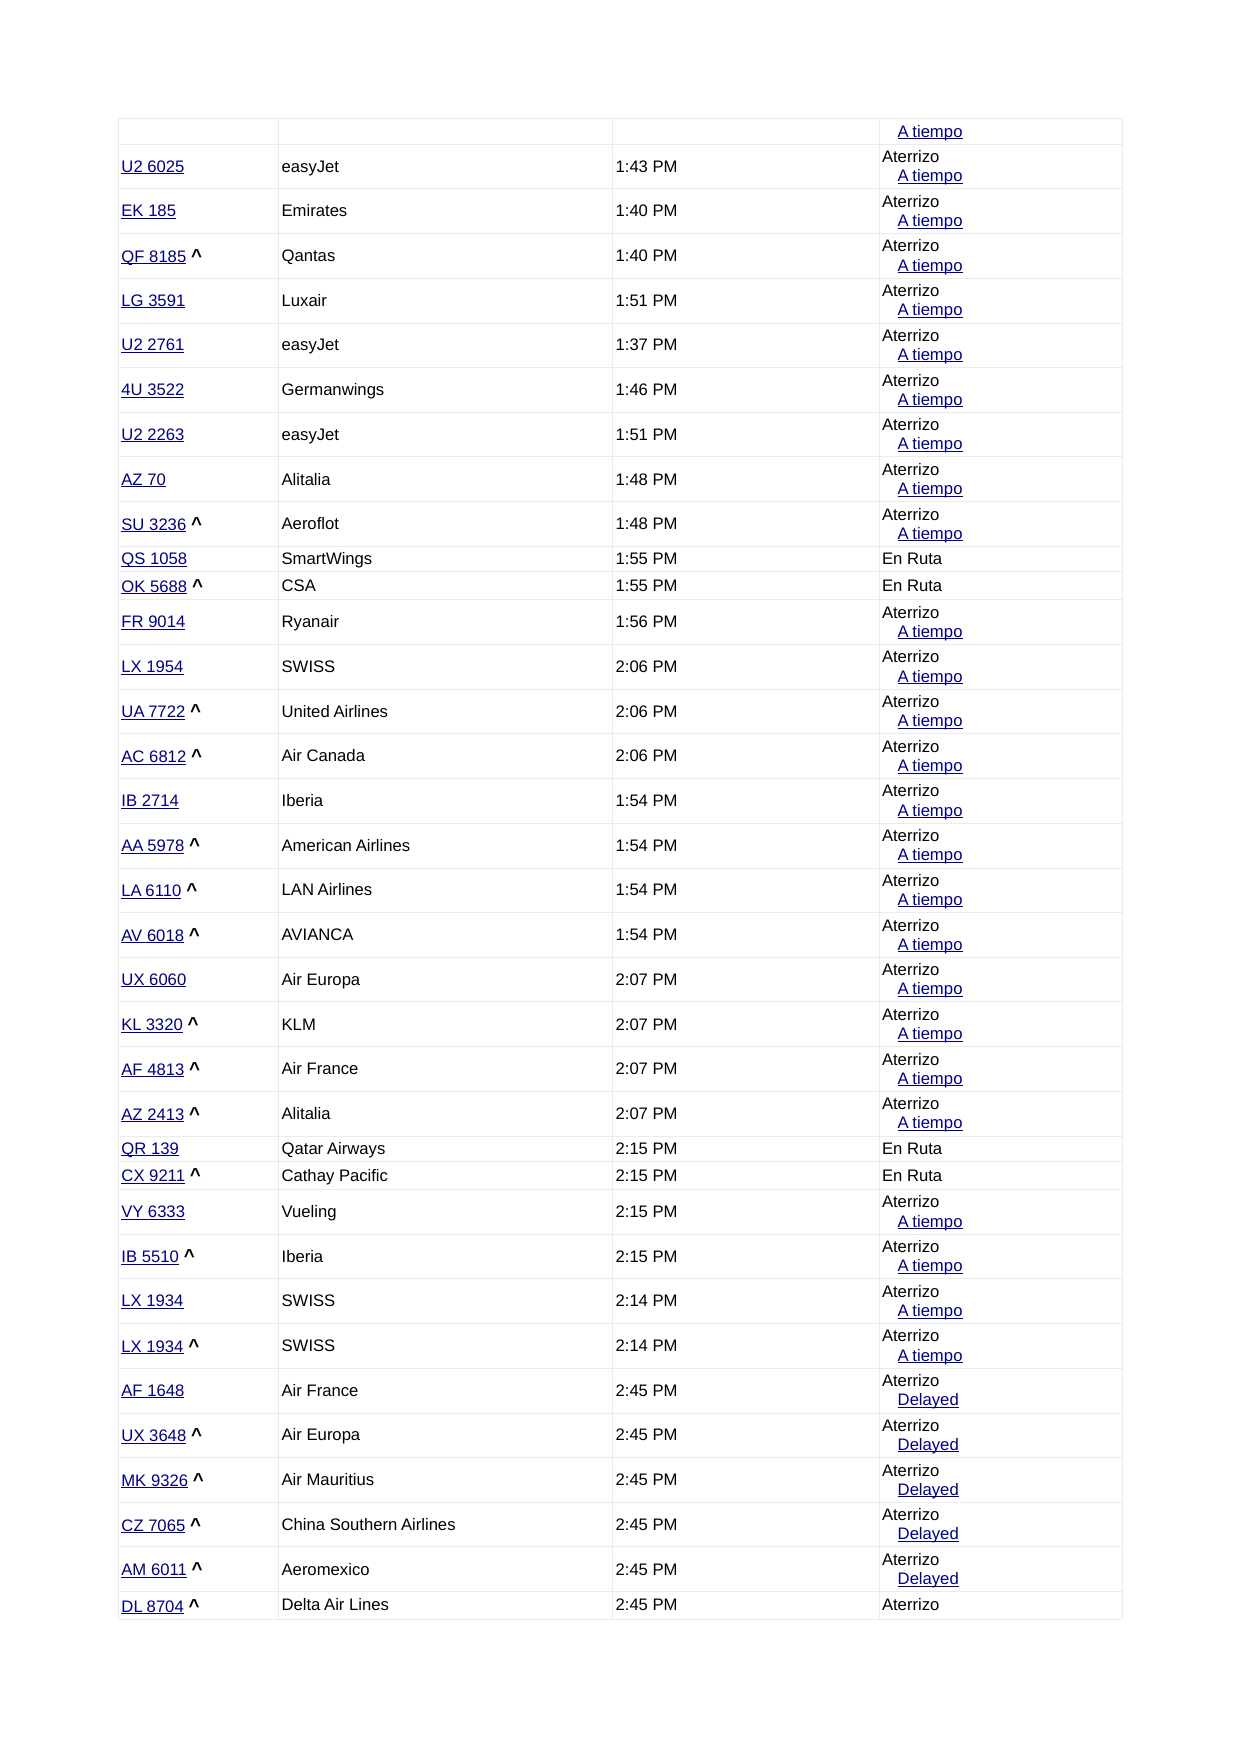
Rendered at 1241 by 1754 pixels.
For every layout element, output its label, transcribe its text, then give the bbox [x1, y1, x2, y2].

table_cell Aterrizo A tiempo [880, 234, 1122, 278]
table_cell Aterrizo A tiempo [880, 779, 1122, 823]
table_cell 2:07 PM [613, 958, 879, 1001]
table_cell 2:45 PM [613, 1458, 879, 1502]
table_cell Aterrizo A tiempo [880, 368, 1122, 412]
table_cell 1:40 PM [613, 234, 879, 278]
table_cell Air Europa [279, 1414, 612, 1457]
table_cell American Airlines [279, 824, 612, 867]
table_cell VY 6333 [119, 1190, 278, 1234]
table_cell U2 6025 [119, 145, 278, 188]
table_cell Aterrizo A tiempo [880, 1324, 1122, 1368]
table_cell Aterrizo Delayed [880, 1547, 1122, 1591]
table_cell AZ 2413 ^ [119, 1092, 278, 1136]
table_cell Aterrizo A tiempo [880, 734, 1122, 778]
table_cell 2:15 PM [613, 1190, 879, 1234]
table_cell 2:07 PM [613, 1047, 879, 1091]
table_cell QR 139 [119, 1137, 278, 1161]
table_cell Aterrizo [880, 1592, 1122, 1619]
table_cell SmartWings [279, 547, 612, 571]
table_cell Qantas [279, 234, 612, 278]
table_cell En Ruta [880, 1162, 1122, 1189]
table_cell 1:54 PM [613, 913, 879, 957]
table_cell En Ruta [880, 1137, 1122, 1161]
table_cell 1:51 PM [613, 413, 879, 456]
table_cell U2 2263 [119, 413, 278, 456]
table_cell Delta Air Lines [279, 1592, 612, 1619]
table_cell Ryanair [279, 600, 612, 644]
table_cell 1:56 PM [613, 600, 879, 644]
table_cell Aterrizo A tiempo [880, 913, 1122, 957]
table_cell LG 3591 [119, 279, 278, 322]
table_cell 4U 3522 [119, 368, 278, 412]
table_cell Air Canada [279, 734, 612, 778]
table_cell Aterrizo Delayed [880, 1369, 1122, 1412]
table_cell SWISS [279, 1279, 612, 1323]
table_cell Aterrizo A tiempo [880, 324, 1122, 367]
table_cell Germanwings [279, 368, 612, 412]
table_cell 2:45 PM [613, 1369, 879, 1412]
table_cell 1:51 PM [613, 279, 879, 322]
table_cell 2:45 PM [613, 1547, 879, 1591]
table_cell A tiempo [880, 119, 1122, 144]
table_cell 2:07 PM [613, 1002, 879, 1046]
table_cell 1:54 PM [613, 779, 879, 823]
table_cell U2 2761 [119, 324, 278, 367]
table_cell Aeroflot [279, 502, 612, 546]
table_cell Alitalia [279, 1092, 612, 1136]
table_cell 2:06 PM [613, 690, 879, 733]
table_cell Aterrizo A tiempo [880, 645, 1122, 689]
table_cell AM 6011 ^ [119, 1547, 278, 1591]
table_cell Air France [279, 1047, 612, 1091]
table_cell China Southern Airlines [279, 1503, 612, 1546]
table_cell 1:46 PM [613, 368, 879, 412]
table_cell Emirates [279, 189, 612, 233]
table_cell MK 9326 ^ [119, 1458, 278, 1502]
table_cell Aterrizo A tiempo [880, 279, 1122, 322]
table_cell Aterrizo A tiempo [880, 1279, 1122, 1323]
table_cell AV 6018 ^ [119, 913, 278, 957]
table_cell Aterrizo Delayed [880, 1414, 1122, 1457]
table_cell En Ruta [880, 572, 1122, 599]
table_cell Air Mauritius [279, 1458, 612, 1502]
table_cell 1:40 PM [613, 189, 879, 233]
table_cell Aterrizo Delayed [880, 1458, 1122, 1502]
table_cell CSA [279, 572, 612, 599]
table_cell Iberia [279, 779, 612, 823]
table_cell LX 1934 ^ [119, 1324, 278, 1368]
table_cell [279, 119, 612, 144]
table_cell 2:15 PM [613, 1137, 879, 1161]
table_cell QF 8185 ^ [119, 234, 278, 278]
table_cell Aterrizo A tiempo [880, 145, 1122, 188]
table_cell KL 3320 ^ [119, 1002, 278, 1046]
table_cell Vueling [279, 1190, 612, 1234]
table_cell 1:55 PM [613, 547, 879, 571]
table_cell En Ruta [880, 547, 1122, 571]
table_cell AA 5978 ^ [119, 824, 278, 867]
table_cell IB 5510 ^ [119, 1235, 278, 1278]
table_cell EK 185 [119, 189, 278, 233]
table_cell SWISS [279, 645, 612, 689]
table_cell AF 1648 [119, 1369, 278, 1412]
table_cell UX 3648 ^ [119, 1414, 278, 1457]
table_cell FR 9014 [119, 600, 278, 644]
table_cell IB 2714 [119, 779, 278, 823]
table_cell 2:07 PM [613, 1092, 879, 1136]
table_cell 1:54 PM [613, 869, 879, 912]
table_cell Aterrizo A tiempo [880, 189, 1122, 233]
table_cell SU 3236 ^ [119, 502, 278, 546]
table_cell Aterrizo A tiempo [880, 457, 1122, 501]
table_cell Aeromexico [279, 1547, 612, 1591]
table_cell Aterrizo A tiempo [880, 1092, 1122, 1136]
table_cell CZ 7065 ^ [119, 1503, 278, 1546]
table_cell Aterrizo A tiempo [880, 824, 1122, 867]
table_cell Qatar Airways [279, 1137, 612, 1161]
table_cell easyJet [279, 324, 612, 367]
table_cell LA 6110 ^ [119, 869, 278, 912]
table_cell Aterrizo A tiempo [880, 958, 1122, 1001]
table_cell LAN Airlines [279, 869, 612, 912]
table_cell LX 1934 [119, 1279, 278, 1323]
table_cell UA 7722 ^ [119, 690, 278, 733]
table_cell Aterrizo A tiempo [880, 413, 1122, 456]
table_cell 1:54 PM [613, 824, 879, 867]
table_cell AF 4813 ^ [119, 1047, 278, 1091]
table_cell AVIANCA [279, 913, 612, 957]
table_cell 2:14 PM [613, 1324, 879, 1368]
table_cell 1:55 PM [613, 572, 879, 599]
table_cell QS 1058 [119, 547, 278, 571]
table_cell OK 5688 ^ [119, 572, 278, 599]
table_cell Luxair [279, 279, 612, 322]
table_cell 2:06 PM [613, 734, 879, 778]
table_cell 2:14 PM [613, 1279, 879, 1323]
table_cell 2:15 PM [613, 1235, 879, 1278]
table_cell Air Europa [279, 958, 612, 1001]
table_cell Aterrizo Delayed [880, 1503, 1122, 1546]
table_cell Cathay Pacific [279, 1162, 612, 1189]
table_cell Aterrizo A tiempo [880, 600, 1122, 644]
table_cell AZ 70 [119, 457, 278, 501]
table_cell DL 8704 ^ [119, 1592, 278, 1619]
table_cell 1:48 PM [613, 502, 879, 546]
table_cell United Airlines [279, 690, 612, 733]
table_cell easyJet [279, 145, 612, 188]
table_cell 2:15 PM [613, 1162, 879, 1189]
table_cell Aterrizo A tiempo [880, 869, 1122, 912]
table_cell 1:43 PM [613, 145, 879, 188]
table_cell Iberia [279, 1235, 612, 1278]
table_cell Aterrizo A tiempo [880, 1002, 1122, 1046]
table_cell Aterrizo A tiempo [880, 1235, 1122, 1278]
table_cell SWISS [279, 1324, 612, 1368]
table_cell UX 6060 [119, 958, 278, 1001]
table_cell 1:37 PM [613, 324, 879, 367]
table_cell [613, 119, 879, 144]
table_cell 1:48 PM [613, 457, 879, 501]
table_cell 2:45 PM [613, 1503, 879, 1546]
table_cell LX 1954 [119, 645, 278, 689]
table_cell KLM [279, 1002, 612, 1046]
table_cell AC 6812 ^ [119, 734, 278, 778]
table_cell [119, 119, 278, 144]
table_cell 2:45 PM [613, 1414, 879, 1457]
table_cell Air France [279, 1369, 612, 1412]
table_cell Aterrizo A tiempo [880, 1190, 1122, 1234]
table_cell 2:06 PM [613, 645, 879, 689]
table_cell Aterrizo A tiempo [880, 1047, 1122, 1091]
table_cell Aterrizo A tiempo [880, 502, 1122, 546]
table_cell easyJet [279, 413, 612, 456]
table_cell Alitalia [279, 457, 612, 501]
table_cell 2:45 PM [613, 1592, 879, 1619]
table_cell CX 9211 ^ [119, 1162, 278, 1189]
table_cell Aterrizo A tiempo [880, 690, 1122, 733]
